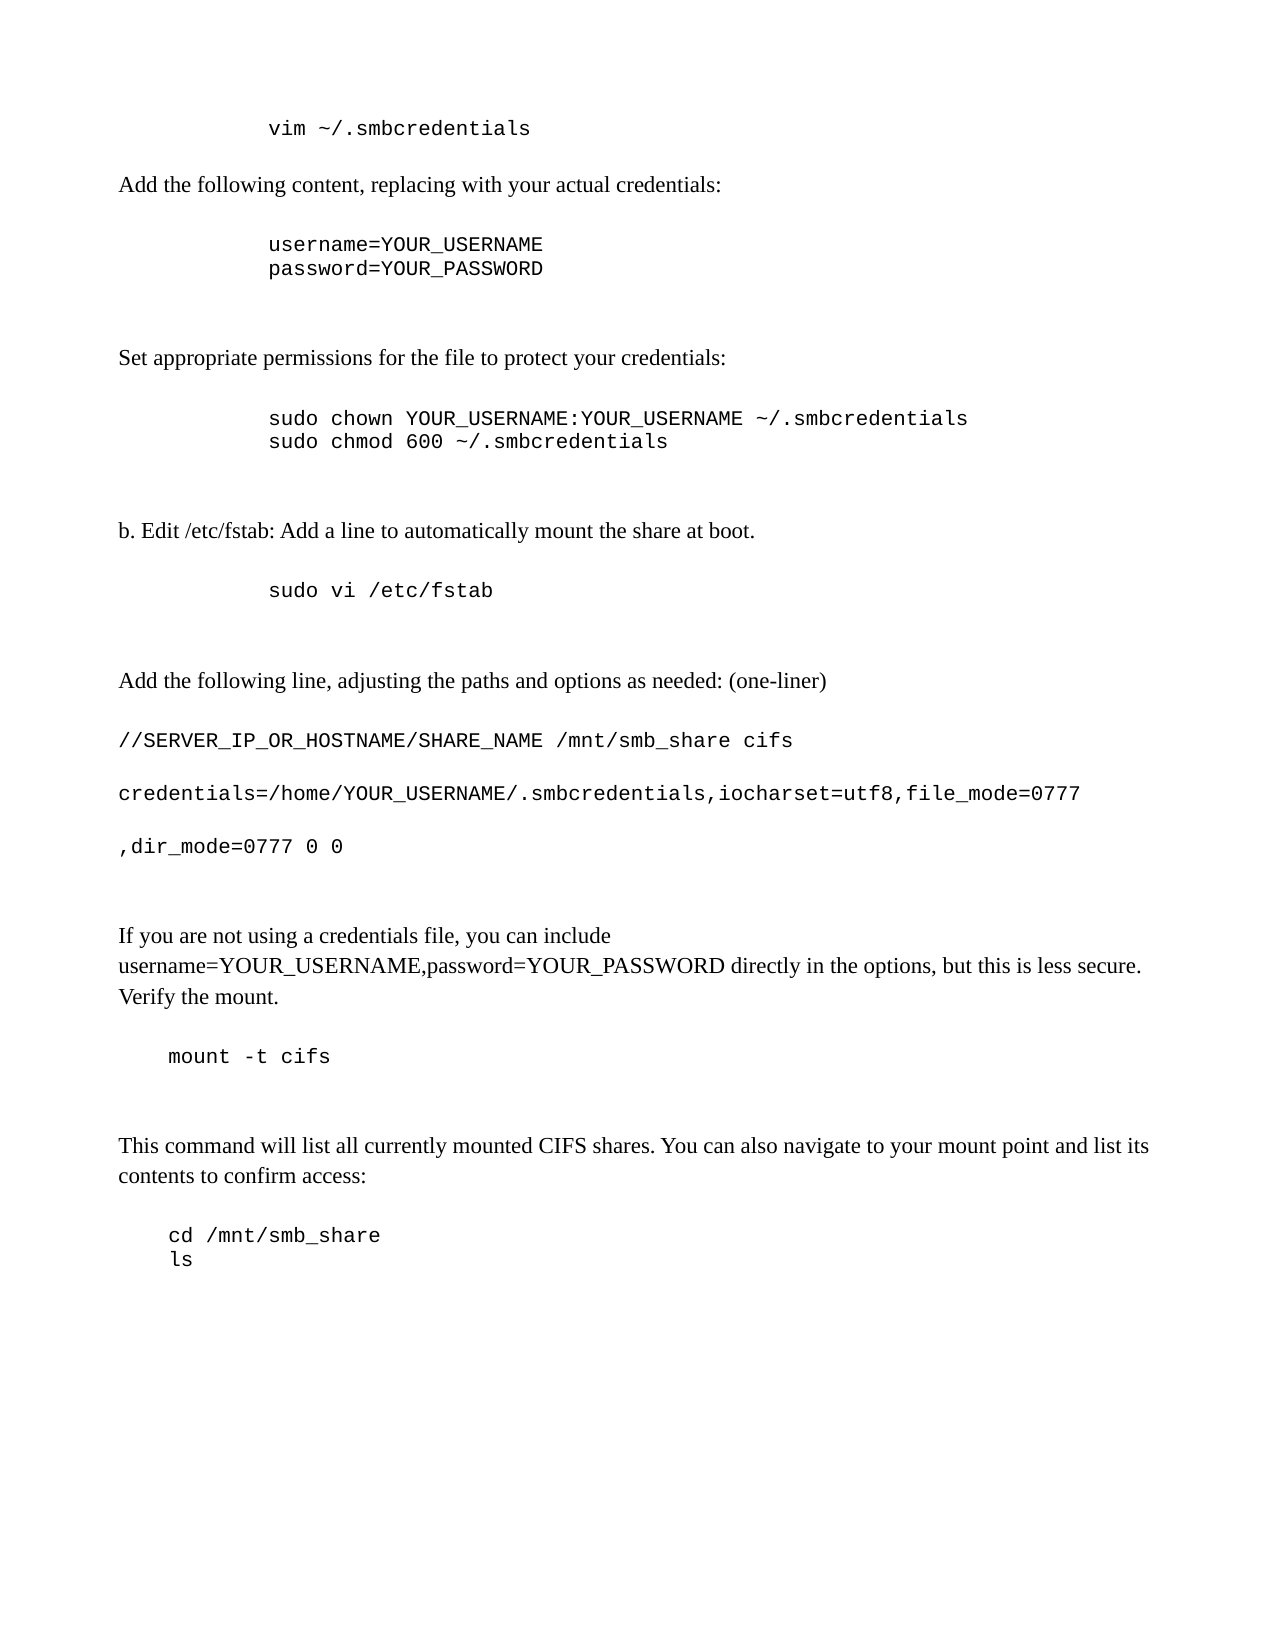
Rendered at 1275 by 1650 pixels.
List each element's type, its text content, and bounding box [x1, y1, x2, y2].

table_header //SERVER_IP_OR_HOSTNAME/SHARE_NAME /mnt/smb_share cifs credentials=/home/YOUR_USERNAME/.smbcredentials,iocharset=utf8,file_mode=0777 ,dir_mode=0777 0 0 [118, 730, 1275, 889]
text Set appropriate permissions for the file to protect your credentials: [118, 344, 1157, 371]
table_header username=YOUR_USERNAME password=YOUR_PASSWORD [118, 235, 560, 311]
text This command will list all currently mounted CIFS shares. You can also navigate to your mount point and list its contents to confirm access: [118, 1132, 1157, 1189]
table_header vim ~/.smbcredentials [118, 118, 560, 171]
text Verify the mount. [118, 983, 1157, 1009]
text Add the following content, replacing with your actual credentials: [118, 171, 1157, 198]
table_header sudo vi /etc/fstab [118, 581, 535, 634]
table_header cd /mnt/smb_share ls [118, 1226, 398, 1302]
table_header sudo chown YOUR_USERNAME:YOUR_USERNAME ~/.smbcredentials sudo chmod 600 ~/.smbcredentials [118, 408, 985, 484]
text b. Edit /etc/fstab: Add a line to automatically mount the share at boot. [118, 517, 1157, 544]
text Add the following line, adjusting the paths and options as needed: (one-liner) [118, 667, 1157, 693]
text If you are not using a credentials file, you can include username=YOUR_USERNAME,password=YOUR_PASSWORD directly in the options, but this is less secure. [118, 922, 1157, 979]
table_header mount -t cifs [118, 1046, 348, 1099]
